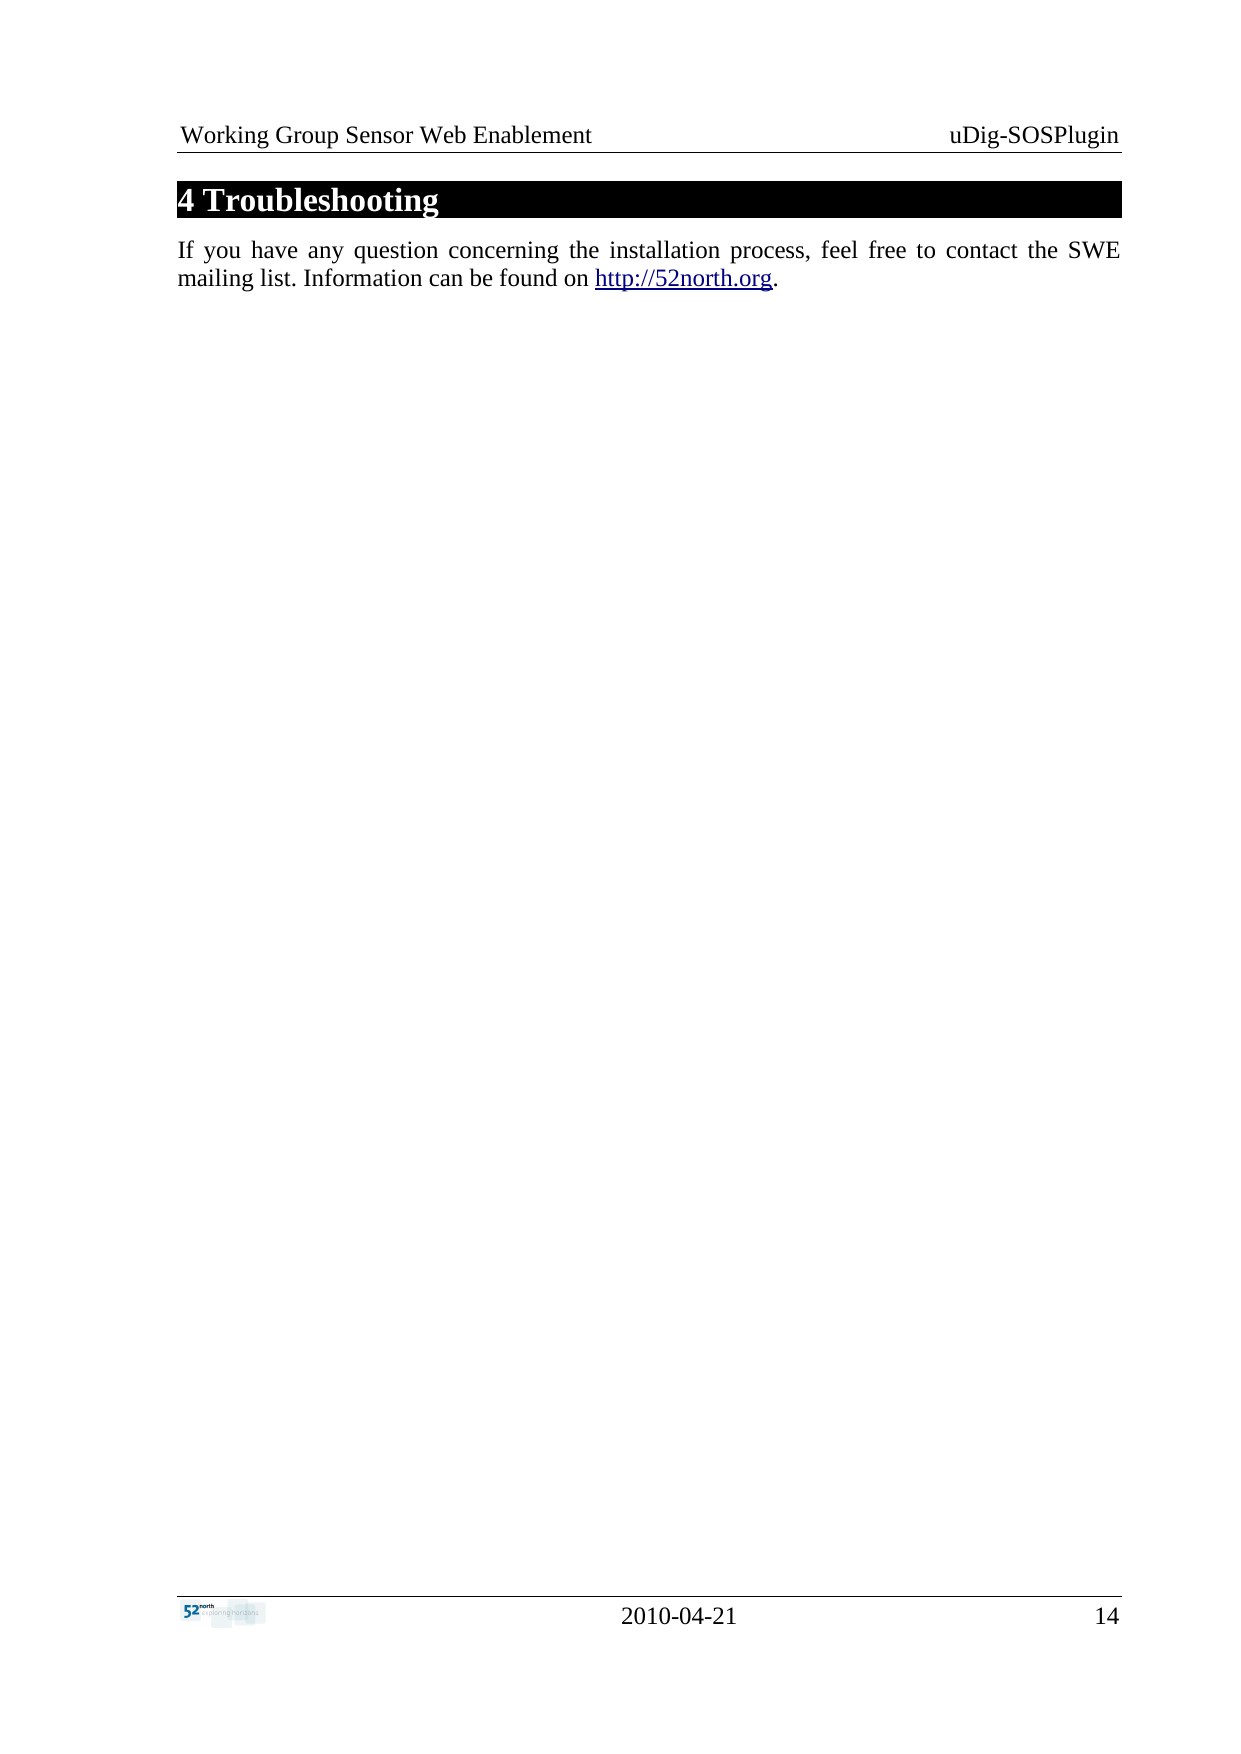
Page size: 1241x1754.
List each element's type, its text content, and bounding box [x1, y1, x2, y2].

subtitle Troubleshooting [177, 181, 1122, 218]
picture [180, 1599, 266, 1628]
text If you have any question concerning the installation process, feel free to contact the SWE mailing list. Information can be found on http://52north.org. [177, 237, 1122, 292]
